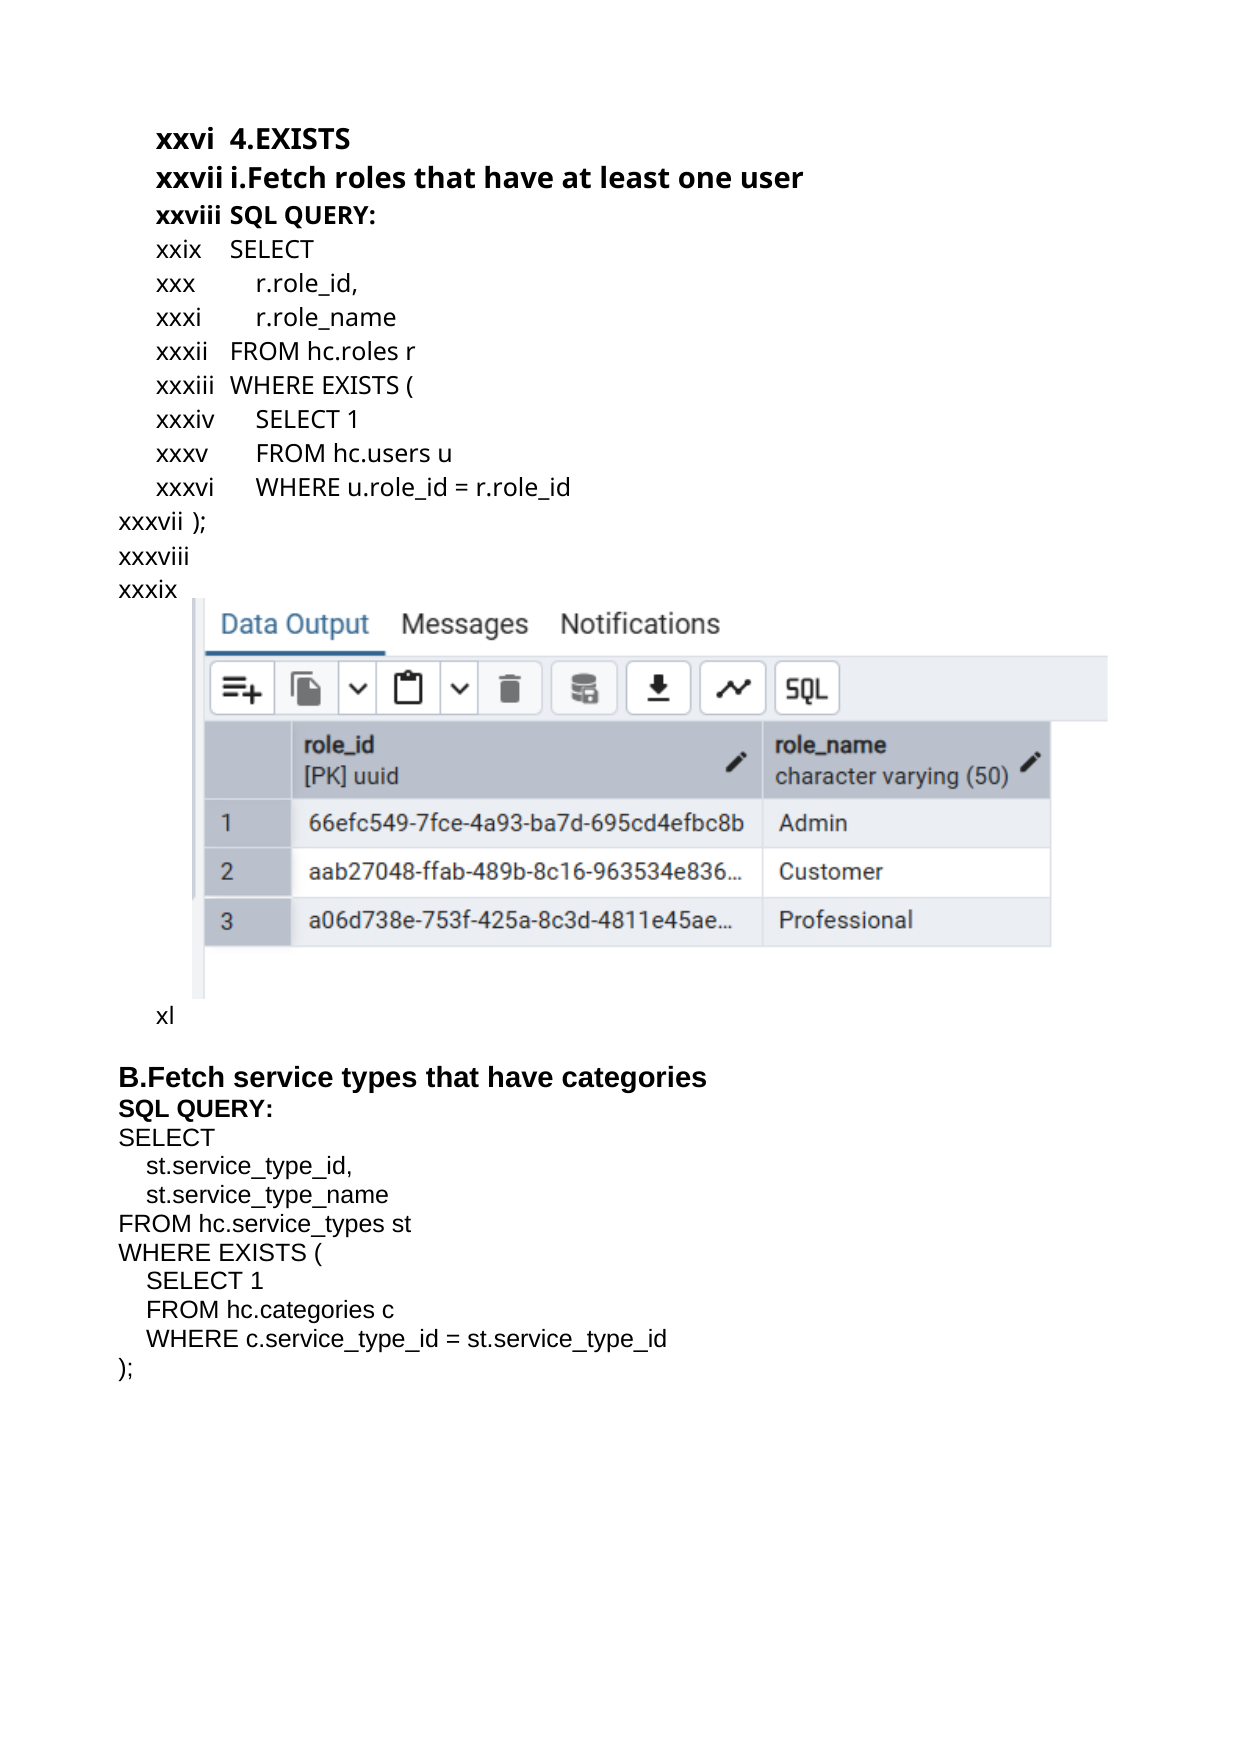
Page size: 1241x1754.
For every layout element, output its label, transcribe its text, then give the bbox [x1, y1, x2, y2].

list ); [118, 504, 1122, 538]
text B.Fetch service types that have categories [118, 1060, 1122, 1094]
text FROM hc.service_types st [118, 1209, 1122, 1238]
text SQL QUERY: [118, 1094, 1122, 1123]
list FROM hc.roles r [156, 334, 1122, 368]
list SQL QUERY: [156, 197, 1122, 232]
list r.role_name [156, 300, 1122, 334]
text FROM hc.categories c [118, 1295, 1122, 1324]
text SELECT 1 [118, 1266, 1122, 1295]
text WHERE c.service_type_id = st.service_type_id [118, 1324, 1122, 1353]
text ); [118, 1353, 1122, 1381]
list WHERE EXISTS ( [156, 368, 1122, 402]
list i.Fetch roles that have at least one user [156, 158, 1122, 197]
text WHERE EXISTS ( [118, 1238, 1122, 1266]
list WHERE u.role_id = r.role_id [156, 470, 1122, 504]
text SELECT [118, 1123, 1122, 1151]
list 4.EXISTS [156, 118, 1122, 158]
list FROM hc.users u [156, 436, 1122, 470]
list SELECT [156, 232, 1122, 266]
list SELECT 1 [156, 402, 1122, 436]
text st.service_type_id, [118, 1151, 1122, 1180]
text st.service_type_name [118, 1180, 1122, 1209]
list r.role_id, [156, 266, 1122, 300]
